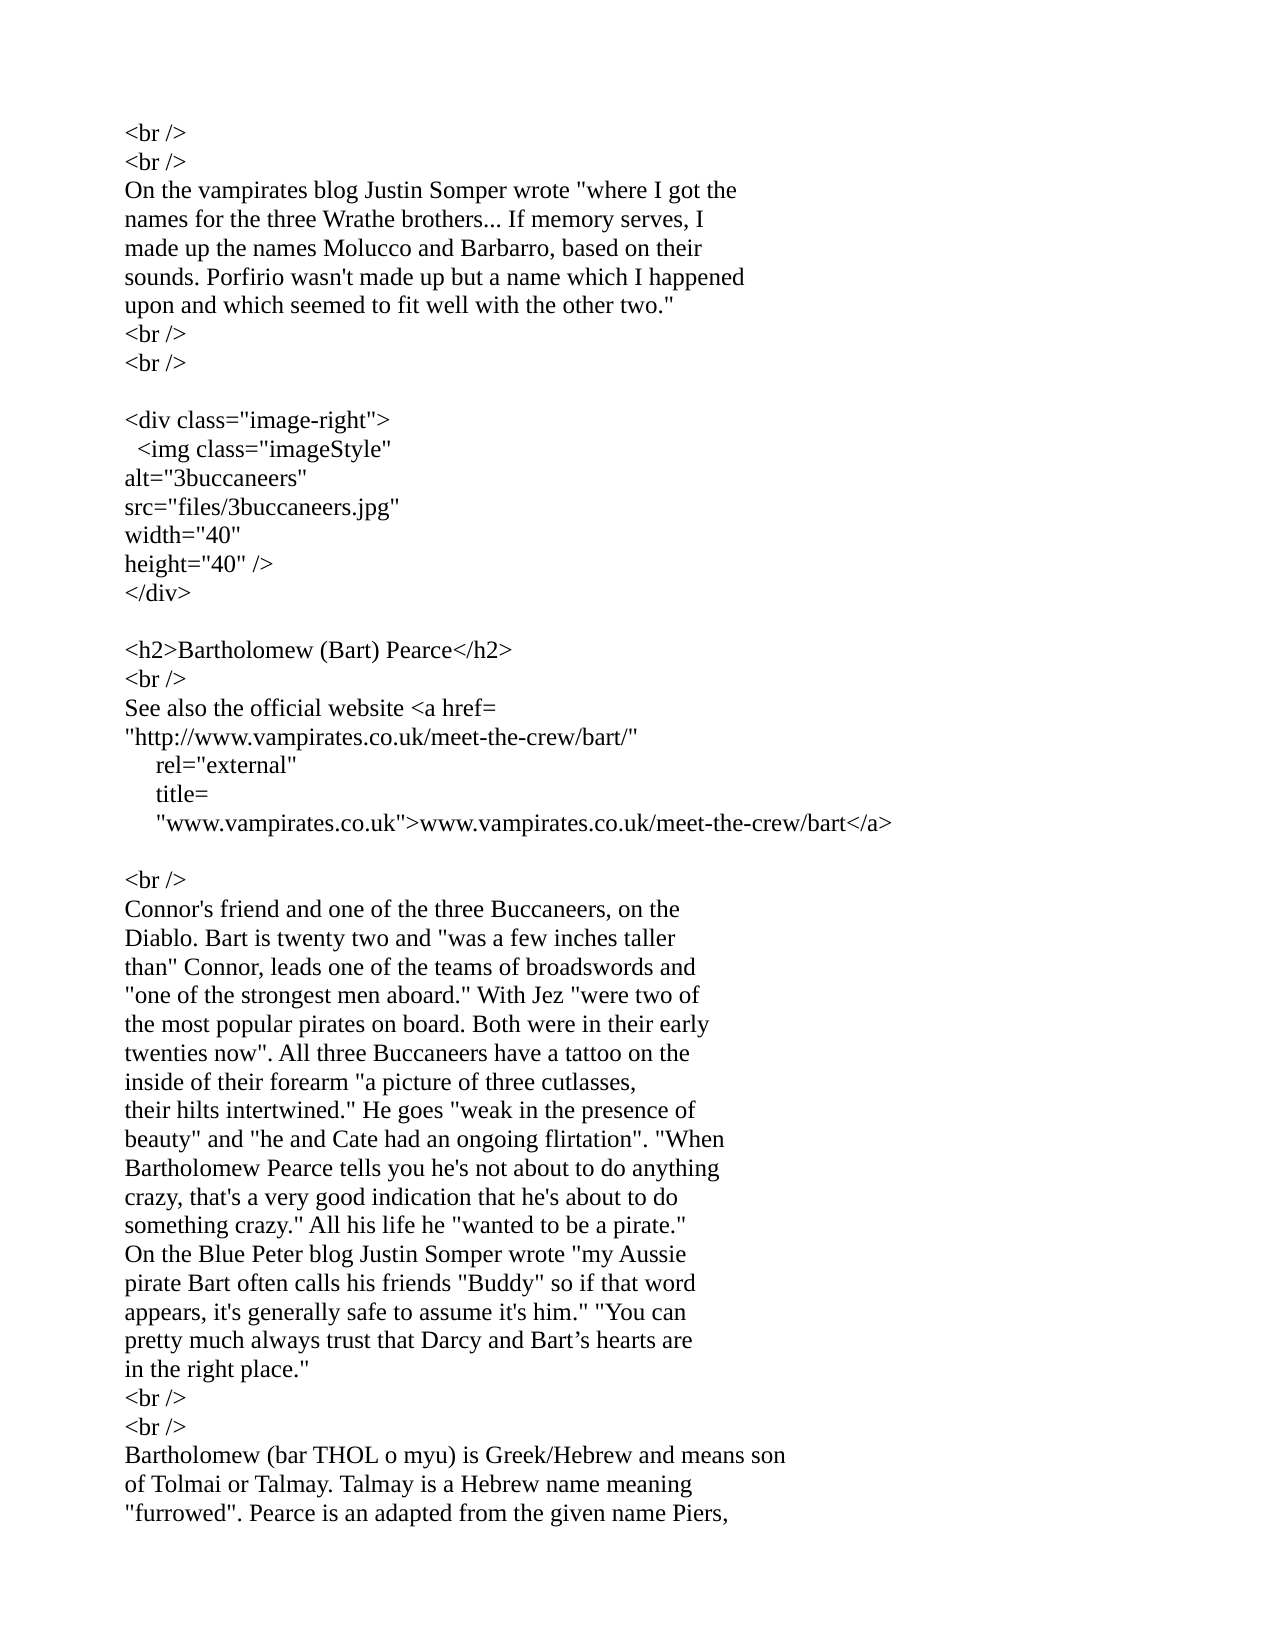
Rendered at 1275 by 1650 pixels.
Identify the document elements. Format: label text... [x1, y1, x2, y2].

text Bartholomew (bar THOL o myu) is Greek/Hebrew and means son [118, 1441, 1157, 1469]
text <br /> [118, 118, 1157, 147]
text width="40" [118, 521, 1157, 549]
text "www.vampirates.co.uk">www.vampirates.co.uk/meet-the-crew/bart</a> [118, 808, 1157, 837]
text upon and which seemed to fit well with the other two." [118, 291, 1157, 319]
text "http://www.vampirates.co.uk/meet-the-crew/bart/" [118, 722, 1157, 751]
text </div> [118, 578, 1157, 607]
text <br /> [118, 866, 1157, 894]
text alt="3buccaneers" [118, 463, 1157, 492]
text On the Blue Peter blog Justin Somper wrote "my Aussie [118, 1239, 1157, 1268]
text <div class="image-right"> [118, 406, 1157, 434]
text inside of their forearm "a picture of three cutlasses, [118, 1067, 1157, 1096]
text <h2>Bartholomew (Bart) Pearce</h2> [118, 636, 1157, 664]
text in the right place." [118, 1354, 1157, 1383]
text made up the names Molucco and Barbarro, based on their [118, 233, 1157, 262]
text Diablo. Bart is twenty two and "was a few inches taller [118, 923, 1157, 952]
text <br /> [118, 1412, 1157, 1441]
text pirate Bart often calls his friends "Buddy" so if that word [118, 1268, 1157, 1297]
text "one of the strongest men aboard." With Jez "were two of [118, 981, 1157, 1009]
text src="files/3buccaneers.jpg" [118, 492, 1157, 521]
text sounds. Porfirio wasn't made up but a name which I happened [118, 262, 1157, 291]
text See also the official website <a href= [118, 693, 1157, 722]
text title= [118, 779, 1157, 808]
text of Tolmai or Talmay. Talmay is a Hebrew name meaning [118, 1469, 1157, 1498]
text crazy, that's a very good indication that he's about to do [118, 1182, 1157, 1211]
text the most popular pirates on board. Both were in their early [118, 1009, 1157, 1038]
text rel="external" [118, 751, 1157, 779]
text height="40" /> [118, 549, 1157, 578]
text <img class="imageStyle" [118, 434, 1157, 463]
text appears, it's generally safe to assume it's him." "You can [118, 1297, 1157, 1326]
text <br /> [118, 664, 1157, 693]
text Bartholomew Pearce tells you he's not about to do anything [118, 1153, 1157, 1182]
text their hilts intertwined." He goes "weak in the presence of [118, 1096, 1157, 1124]
text Connor's friend and one of the three Buccaneers, on the [118, 894, 1157, 923]
text than" Connor, leads one of the teams of broadswords and [118, 952, 1157, 981]
text On the vampirates blog Justin Somper wrote "where I got the [118, 176, 1157, 204]
text beauty" and "he and Cate had an ongoing flirtation". "When [118, 1124, 1157, 1153]
text <br /> [118, 348, 1157, 377]
text names for the three Wrathe brothers... If memory serves, I [118, 204, 1157, 233]
text "furrowed". Pearce is an adapted from the given name Piers, [118, 1498, 1157, 1527]
text <br /> [118, 147, 1157, 176]
text something crazy." All his life he "wanted to be a pirate." [118, 1211, 1157, 1239]
text <br /> [118, 319, 1157, 348]
text twenties now". All three Buccaneers have a tattoo on the [118, 1038, 1157, 1067]
text <br /> [118, 1383, 1157, 1412]
text pretty much always trust that Darcy and Bart’s hearts are [118, 1326, 1157, 1354]
